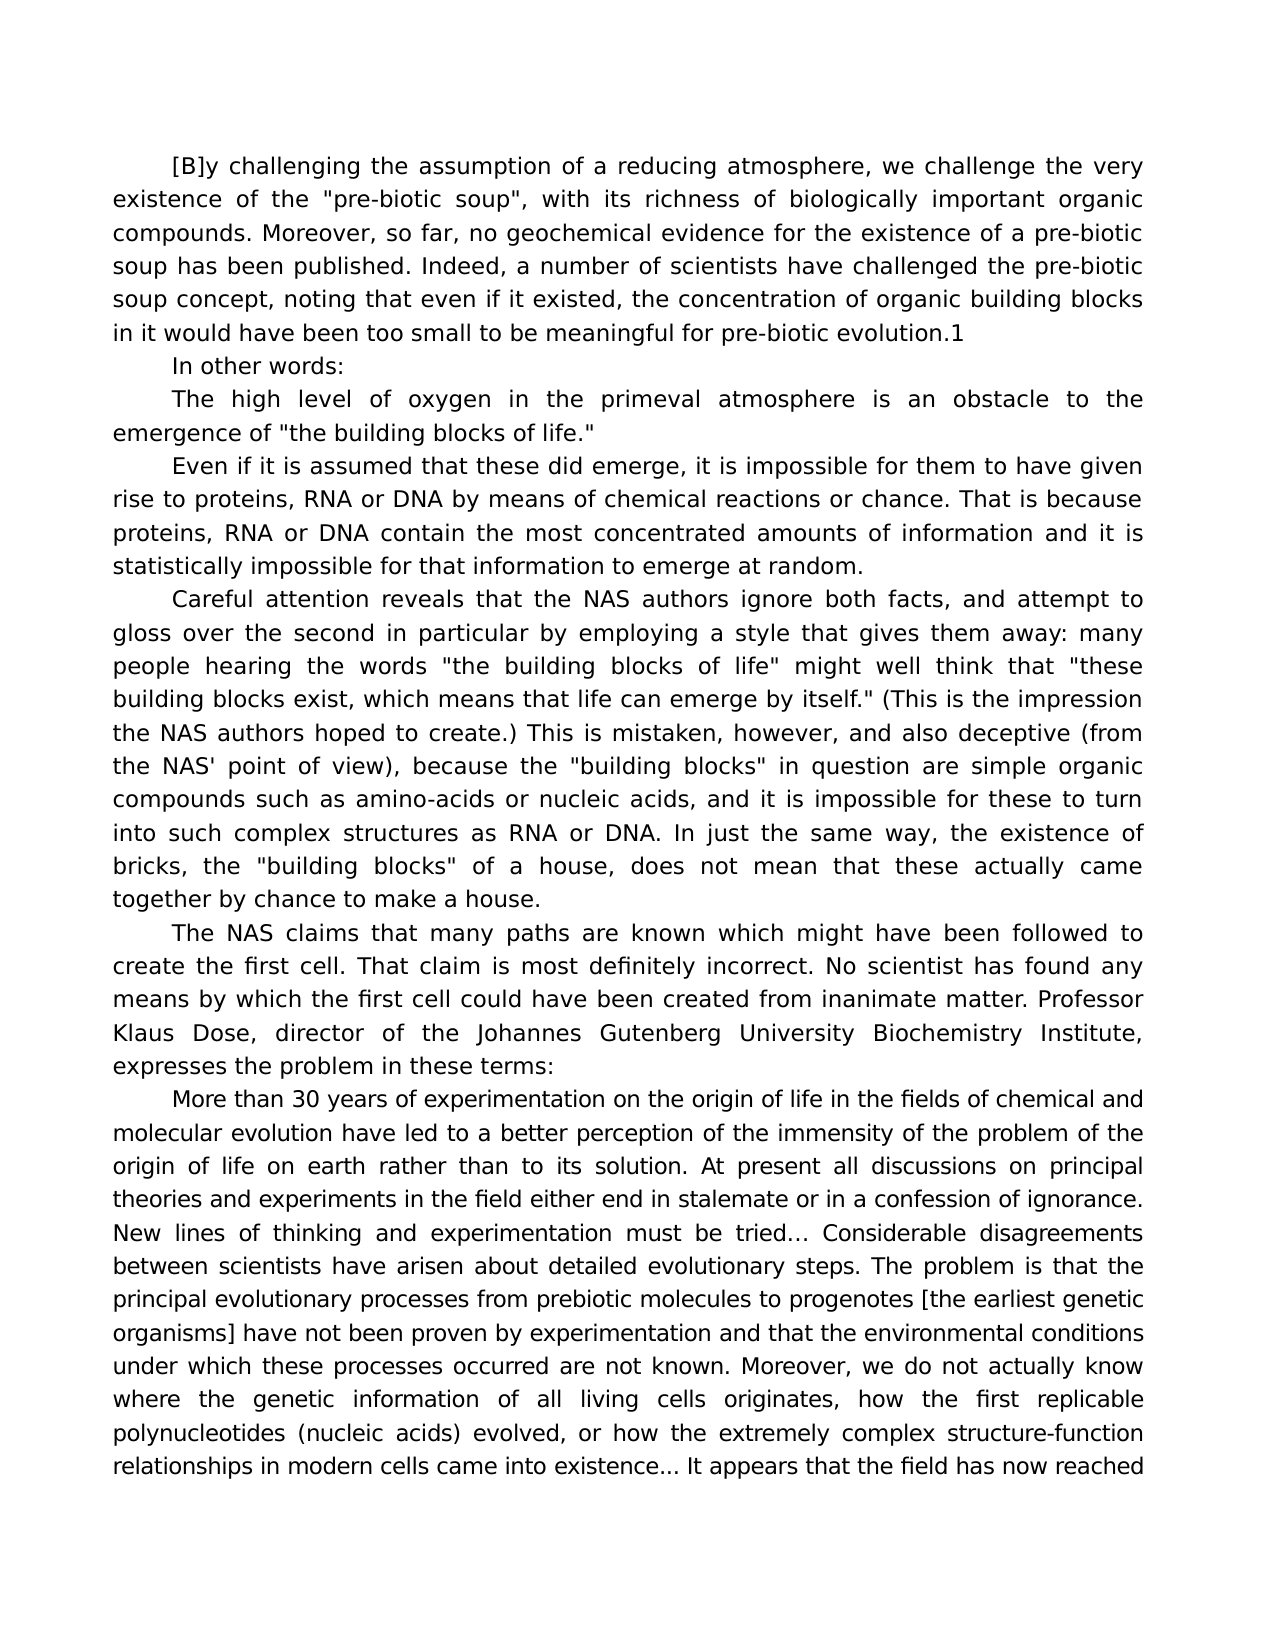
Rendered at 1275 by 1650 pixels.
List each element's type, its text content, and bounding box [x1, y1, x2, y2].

text More than 30 years of experimentation on the origin of life in the fields of chemical and molecular evolution have led to a better perception of the immensity of the problem of the origin of life on earth rather than to its solution. At present all discussions on principal theories and experiments in the field either end in stalemate or in a confession of ignorance. New lines of thinking and experimentation must be tried… Considerable disagreements between scientists have arisen about detailed evolutionary steps. The problem is that the principal evolutionary processes from prebiotic molecules to progenotes [the earliest genetic organisms] have not been proven by experimentation and that the environmental conditions under which these processes occurred are not known. Moreover, we do not actually know where the genetic information of all living cells originates, how the first replicable polynucleotides (nucleic acids) evolved, or how the extremely complex structure-function relationships in modern cells came into existence... It appears that the field has now reached [112, 1081, 1145, 1481]
text [B]y challenging the assumption of a reducing atmosphere, we challenge the very existence of the "pre-biotic soup", with its richness of biologically important organic compounds. Moreover, so far, no geochemical evidence for the existence of a pre-biotic soup has been published. Indeed, a number of scientists have challenged the pre-biotic soup concept, noting that even if it existed, the concentration of organic building blocks in it would have been too small to be meaningful for pre-biotic evolution.1 [112, 148, 1145, 348]
text Even if it is assumed that these did emerge, it is impossible for them to have given rise to proteins, RNA or DNA by means of chemical reactions or chance. That is because proteins, RNA or DNA contain the most concentrated amounts of information and it is statistically impossible for that information to emerge at random. [112, 448, 1145, 581]
text The high level of oxygen in the primeval atmosphere is an obstacle to the emergence of "the building blocks of life." [112, 381, 1145, 448]
text The NAS claims that many paths are known which might have been followed to create the first cell. That claim is most definitely incorrect. No scientist has found any means by which the first cell could have been created from inanimate matter. Professor Klaus Dose, director of the Johannes Gutenberg University Biochemistry Institute, expresses the problem in these terms: [112, 914, 1145, 1081]
text In other words: [112, 348, 1145, 381]
text Careful attention reveals that the NAS authors ignore both facts, and attempt to gloss over the second in particular by employing a style that gives them away: many people hearing the words "the building blocks of life" might well think that "these building blocks exist, which means that life can emerge by itself." (This is the impression the NAS authors hoped to create.) This is mistaken, however, and also deceptive (from the NAS' point of view), because the "building blocks" in question are simple organic compounds such as amino-acids or nucleic acids, and it is impossible for these to turn into such complex structures as RNA or DNA. In just the same way, the existence of bricks, the "building blocks" of a house, does not mean that these actually came together by chance to make a house. [112, 581, 1145, 914]
